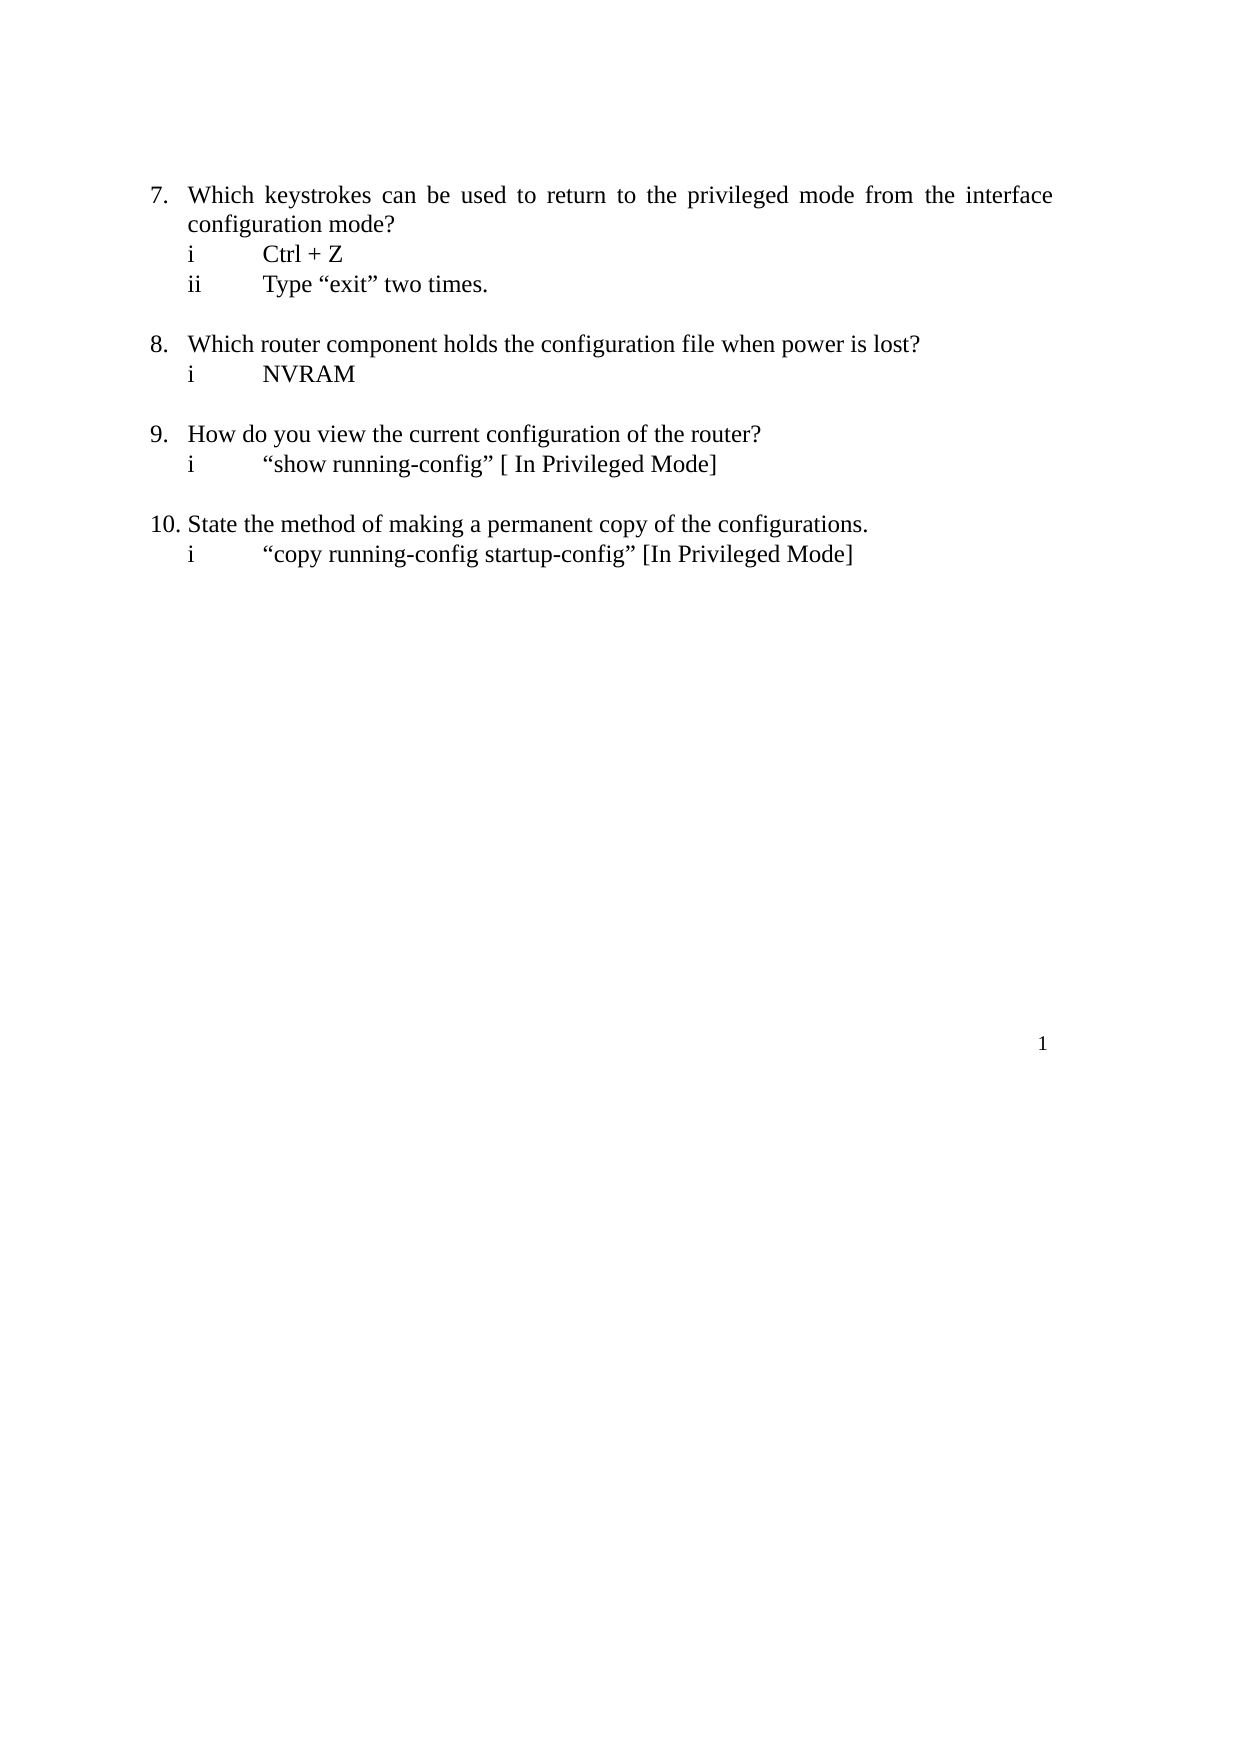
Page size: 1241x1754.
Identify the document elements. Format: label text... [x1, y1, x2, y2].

list State the method of making a permanent copy of the configurations. [150, 509, 1053, 538]
list “show running-config” [ In Privileged Mode] [187, 449, 1053, 478]
list “copy running-config startup-config” [In Privileged Mode] [187, 539, 1053, 568]
list How do you view the current configuration of the router? [150, 419, 1053, 448]
list Ctrl + Z [187, 239, 1053, 268]
list Which keystrokes can be used to return to the privileged mode from the interface configuration mode? [150, 180, 1053, 238]
list NVRAM [187, 359, 1053, 388]
list Which router component holds the configuration file when power is lost? [150, 329, 1053, 358]
list Type “exit” two times. [187, 269, 1053, 298]
text 1 [187, 1027, 1053, 1056]
